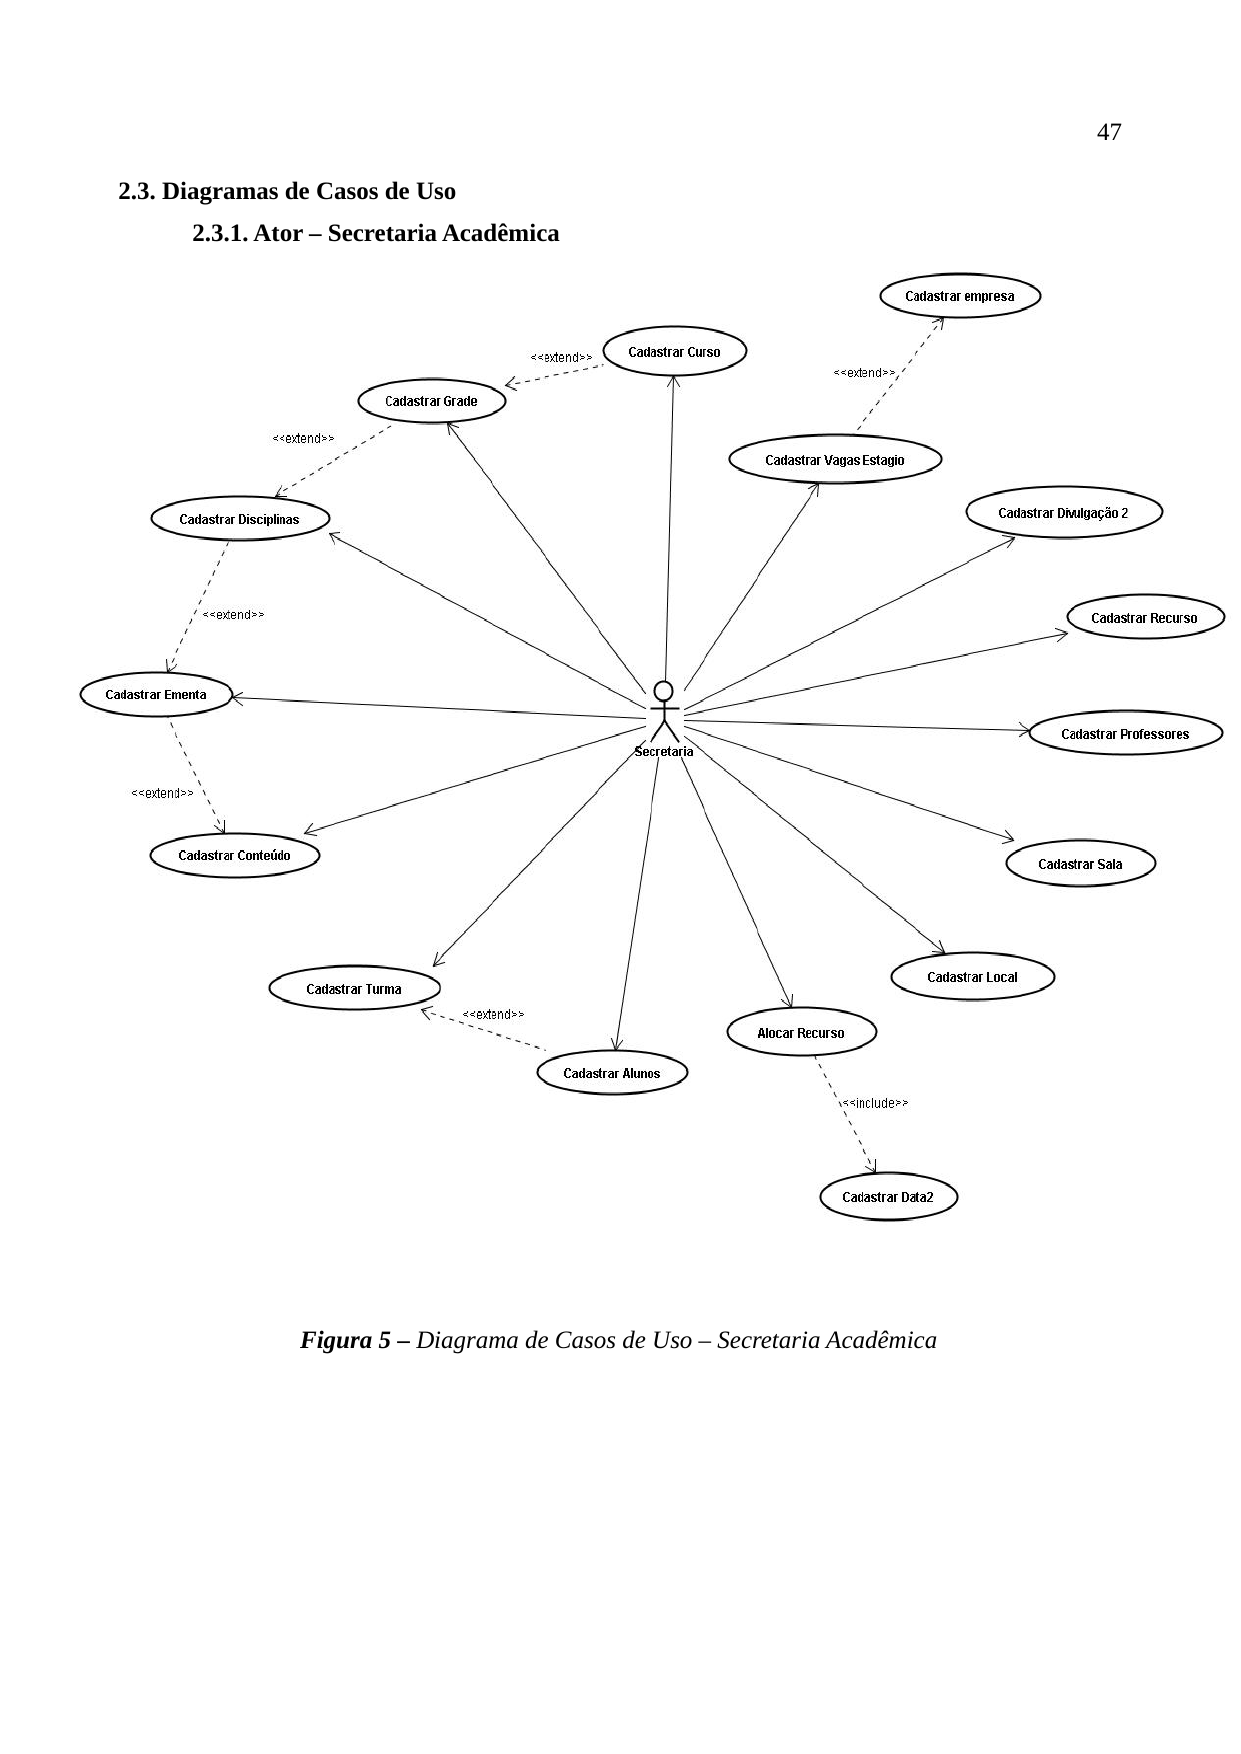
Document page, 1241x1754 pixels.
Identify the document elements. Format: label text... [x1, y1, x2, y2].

picture [70, 263, 1233, 1232]
text Figura 5 – Diagrama de Casos de Uso – Secretaria Acadêmica [118, 1326, 1122, 1353]
text 2.3.1. Ator – Secretaria Acadêmica [118, 219, 1122, 246]
text 2.3. Diagramas de Casos de Uso [118, 177, 1122, 205]
